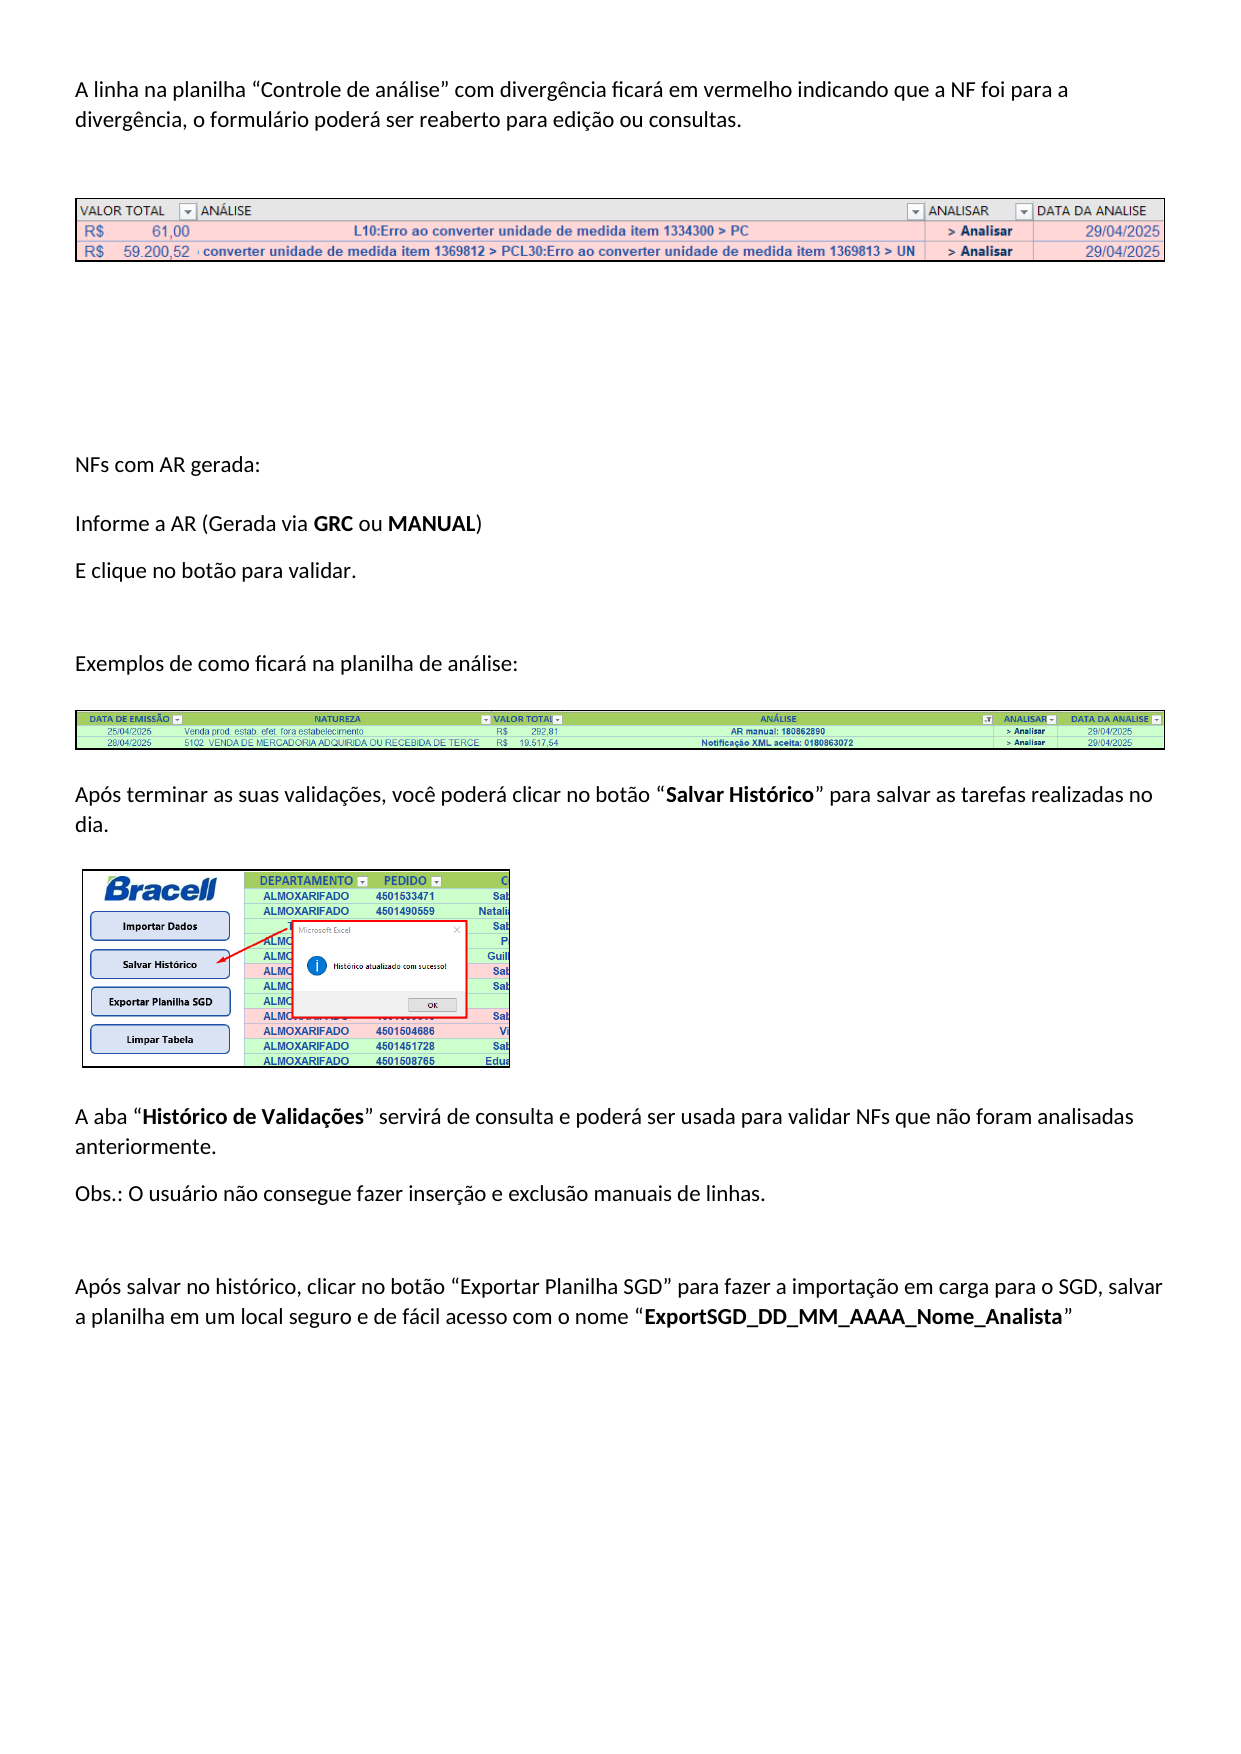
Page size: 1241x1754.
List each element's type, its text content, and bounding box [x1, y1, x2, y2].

text Após salvar no histórico, clicar no botão “Exportar Planilha SGD” para fazer a importação em carga para o SGD, salvar a planilha em um local seguro e de fácil acesso com o nome “ExportSGD_DD_MM_AAAA_Nome_Analista” [75, 1272, 1165, 1330]
text E clique no botão para validar. [75, 556, 1165, 584]
text NFs com AR gerada: Informe a AR (Gerada via GRC ou MANUAL) [75, 450, 1165, 538]
text A aba “Histórico de Validações” servirá de consulta e poderá ser usada para validar NFs que não foram analisadas anteriormente. [75, 1102, 1165, 1160]
text Após terminar as suas validações, você poderá clicar no botão “Salvar Histórico” para salvar as tarefas realizadas no dia. [75, 750, 1165, 897]
text Obs.: O usuário não consegue fazer inserção e exclusão manuais de linhas. [75, 1179, 1165, 1207]
text A linha na planilha “Controle de análise” com divergência ficará em vermelho indicando que a NF foi para a divergência, o formulário poderá ser reaberto para edição ou consultas. [75, 75, 1165, 133]
text Exemplos de como ficará na planilha de análise: [75, 649, 1165, 710]
